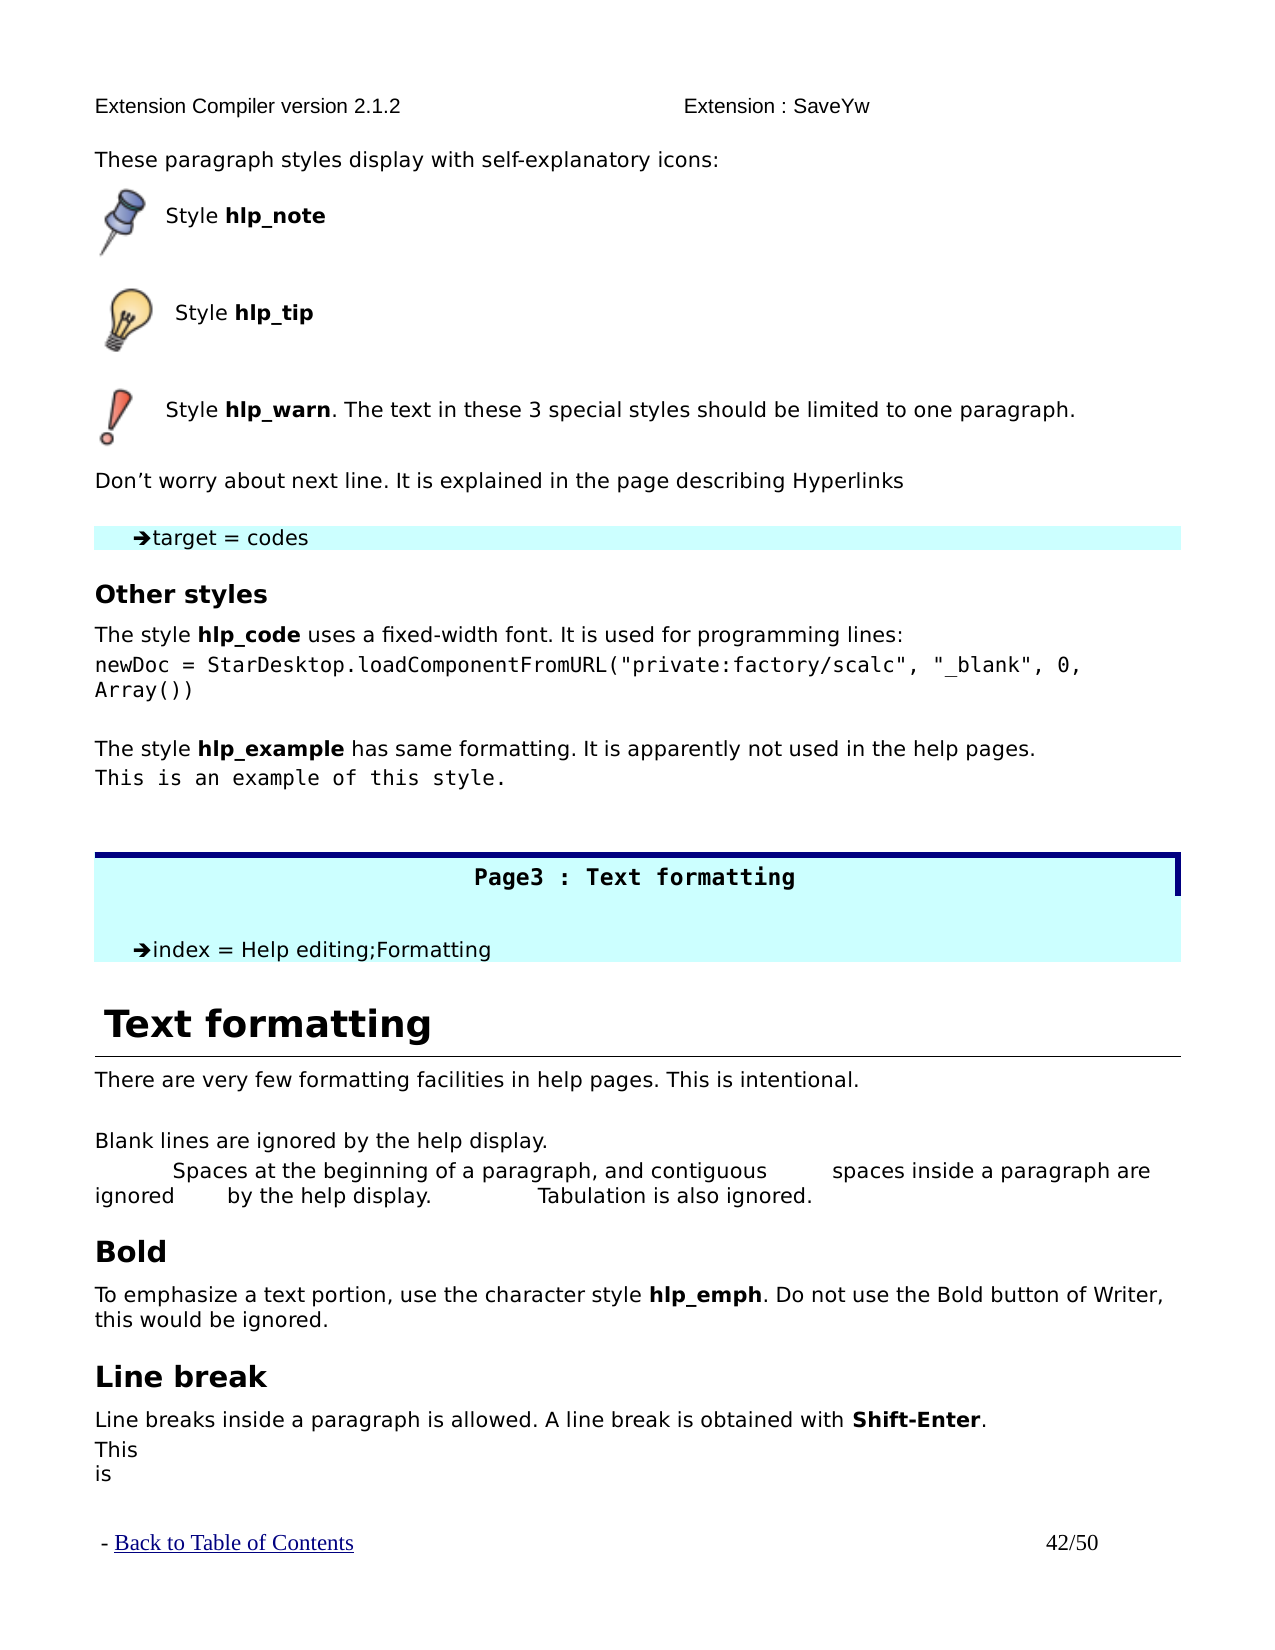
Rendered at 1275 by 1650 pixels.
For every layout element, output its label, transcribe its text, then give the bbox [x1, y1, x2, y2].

text This is an example of this style. [94, 766, 1181, 791]
text Page3 : Text formatting [94, 853, 1175, 896]
list Style hlp_note [151, 187, 1181, 259]
list index = Help editing;Formatting [94, 938, 1181, 962]
picture [95, 284, 163, 357]
text The style hlp_code uses a fixed-width font. It is used for programming lines: [94, 623, 1181, 648]
text This is [94, 1438, 1181, 1487]
text Line break [94, 1360, 1181, 1394]
text These paragraph styles display with self-explanatory icons: [94, 147, 1181, 172]
text To emphasize a text portion, use the character style hlp_emph. Do not use the Bold button of Writer, this would be ignored. [94, 1283, 1181, 1332]
picture [95, 187, 151, 259]
list target = codes [94, 526, 1181, 550]
text Text formatting [94, 993, 1181, 1056]
text Line breaks inside a paragraph is allowed. A line break is obtained with Shift-Enter. [94, 1407, 1181, 1432]
list Style hlp_tip [94, 283, 1181, 358]
text Don’t worry about next line. It is explained in the page describing Hyperlinks [94, 469, 1181, 493]
text Bold [94, 1236, 1181, 1270]
list Style hlp_warn. The text in these 3 special styles should be limited to one paragraph. [94, 381, 1181, 454]
text There are very few formatting facilities in help pages. This is intentional. [94, 1068, 1181, 1093]
text The style hlp_example has same formatting. It is apparently not used in the help pages. [94, 737, 1181, 761]
picture [95, 382, 138, 453]
text Other styles [94, 581, 1181, 610]
text newDoc = StarDesktop.loadComponentFromURL("private:factory/scalc", "_blank", 0, Array()) [94, 653, 1181, 702]
text Blank lines are ignored by the help display. [94, 1129, 1181, 1153]
text Spaces at the beginning of a paragraph, and contiguous spaces inside a paragraph are ignored by the help display. Tabulation is also ignored. [94, 1159, 1181, 1208]
